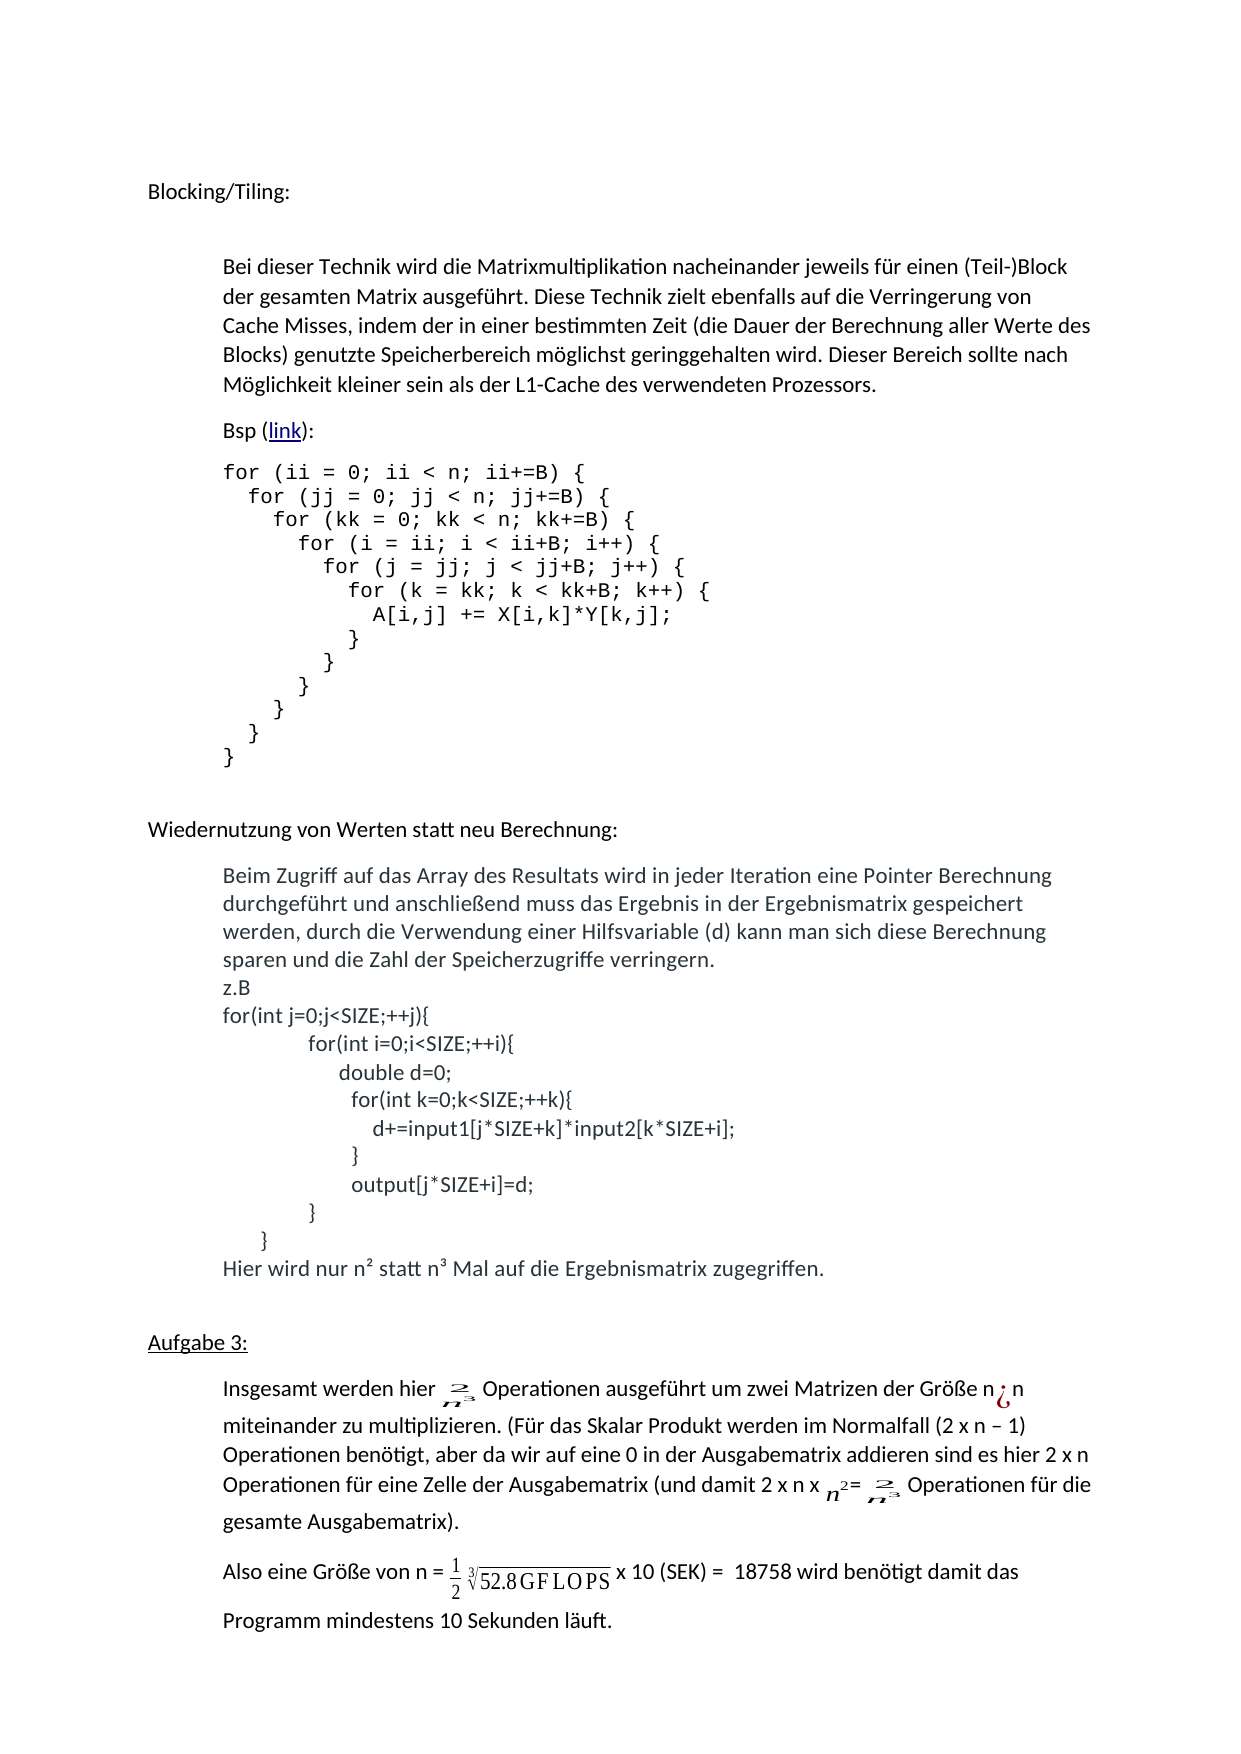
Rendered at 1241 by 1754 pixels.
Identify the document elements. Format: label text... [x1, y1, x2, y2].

text for(int k=0;k<SIZE;++k){ [223, 1086, 1093, 1114]
text Aufgabe 3: [148, 1328, 1093, 1356]
text Beim Zugriff auf das Array des Resultats wird in jeder Iteration eine Pointer Berechnung durchgeführt und anschließend muss das Ergebnis in der Ergebnismatrix gespeichert werden, durch die Verwendung einer Hilfsvariable (d) kann man sich diese Berechnung sparen und die Zahl der Speicherzugriffe verringern. [223, 861, 1093, 973]
text } [223, 698, 1093, 722]
text for(int j=0;j<SIZE;++j){ [223, 1002, 1093, 1029]
text Wiedernutzung von Werten statt neu Berechnung: [148, 815, 1093, 843]
text for (ii = 0; ii < n; ii+=B) { [223, 462, 1093, 486]
text Bei dieser Technik wird die Matrixmultiplikation nacheinander jeweils für einen (Teil-)Block der gesamten Matrix ausgeführt. Diese Technik zielt ebenfalls auf die Verringerung von Cache Misses, indem der in einer bestimmten Zeit (die Dauer der Berechnung aller Werte des Blocks) genutzte Speicherbereich möglichst geringgehalten wird. Dieser Bereich sollte nach Möglichkeit kleiner sein als der L1-Cache des verwendeten Prozessors. [223, 223, 1093, 398]
text Also eine Größe von n = x 10 (SEK) = 18758 wird benötigt damit das Programm mindestens 10 Sekunden läuft. [223, 1553, 1093, 1634]
text Bsp (link): [223, 416, 1093, 444]
text z.B [223, 973, 1093, 1002]
text } [223, 1198, 1093, 1226]
text } [223, 722, 1093, 746]
text Blocking/Tiling: [148, 148, 1093, 205]
text } [223, 627, 1093, 651]
text A[i,j] += X[i,k]*Y[k,j]; [223, 604, 1093, 627]
text Insgesamt werden hier Operationen ausgeführt um zwei Matrizen der Größe nn miteinander zu multiplizieren. (Für das Skalar Produkt werden im Normalfall (2 x n – 1) Operationen benötigt, aber da wir auf eine 0 in der Ausgabematrix addieren sind es hier 2 x n Operationen für eine Zelle der Ausgabematrix (und damit 2 x n x = Operationen für die gesamte Ausgabematrix). [223, 1374, 1093, 1535]
text } [223, 675, 1093, 698]
text } [223, 746, 1093, 769]
text for (jj = 0; jj < n; jj+=B) { [223, 486, 1093, 509]
text d+=input1[j*SIZE+k]*input2[k*SIZE+i]; [223, 1114, 1093, 1142]
text } [223, 1226, 1093, 1254]
text for (kk = 0; kk < n; kk+=B) { [223, 509, 1093, 533]
text for (i = ii; i < ii+B; i++) { [223, 533, 1093, 557]
text for (j = jj; j < jj+B; j++) { [223, 557, 1093, 580]
text for(int i=0;i<SIZE;++i){ [223, 1029, 1093, 1058]
text output[j*SIZE+i]=d; [223, 1170, 1093, 1198]
text double d=0; [223, 1058, 1093, 1086]
text for (k = kk; k < kk+B; k++) { [223, 580, 1093, 604]
text Hier wird nur n² statt n³ Mal auf die Ergebnismatrix zugegriffen. [223, 1254, 1093, 1282]
text } [223, 1142, 1093, 1170]
text } [223, 651, 1093, 675]
